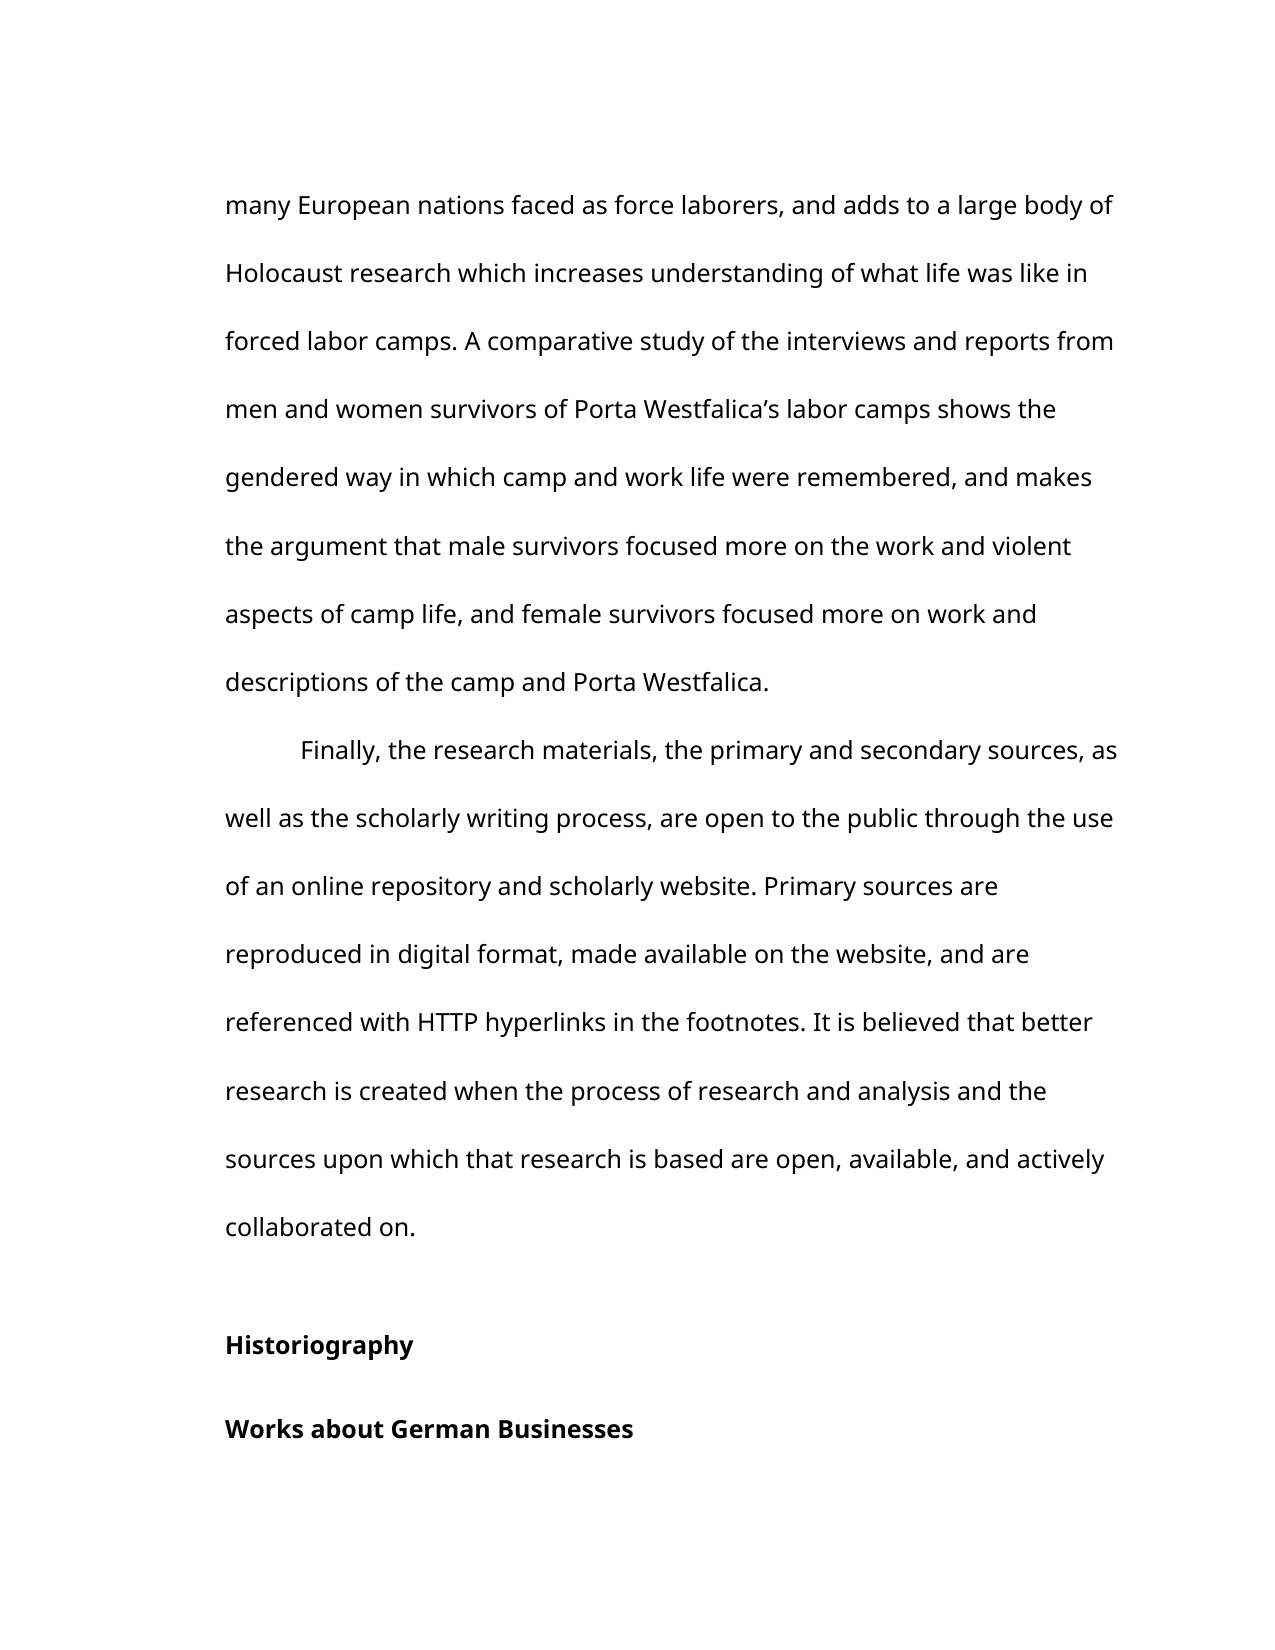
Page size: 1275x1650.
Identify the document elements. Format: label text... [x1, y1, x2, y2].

text many European nations faced as force laborers, and adds to a large body of Holocaust research which increases understanding of what life was like in forced labor camps. A comparative study of the interviews and reports from men and women survivors of Porta Westfalica’s labor camps shows the gendered way in which camp and work life were remembered, and makes the argument that male survivors focused more on the work and violent aspects of camp life, and female survivors focused more on work and descriptions of the camp and Porta Westfalica. [225, 187, 1125, 698]
text Works about German Businesses [225, 1412, 1125, 1446]
text Historiography [225, 1327, 1125, 1362]
text Finally, the research materials, the primary and secondary sources, as well as the scholarly writing process, are open to the public through the use of an online repository and scholarly website. Primary sources are reproduced in digital format, made available on the website, and are referenced with HTTP hyperlinks in the footnotes. It is believed that better research is created when the process of research and analysis and the sources upon which that research is based are open, available, and actively collaborated on. [225, 732, 1125, 1243]
